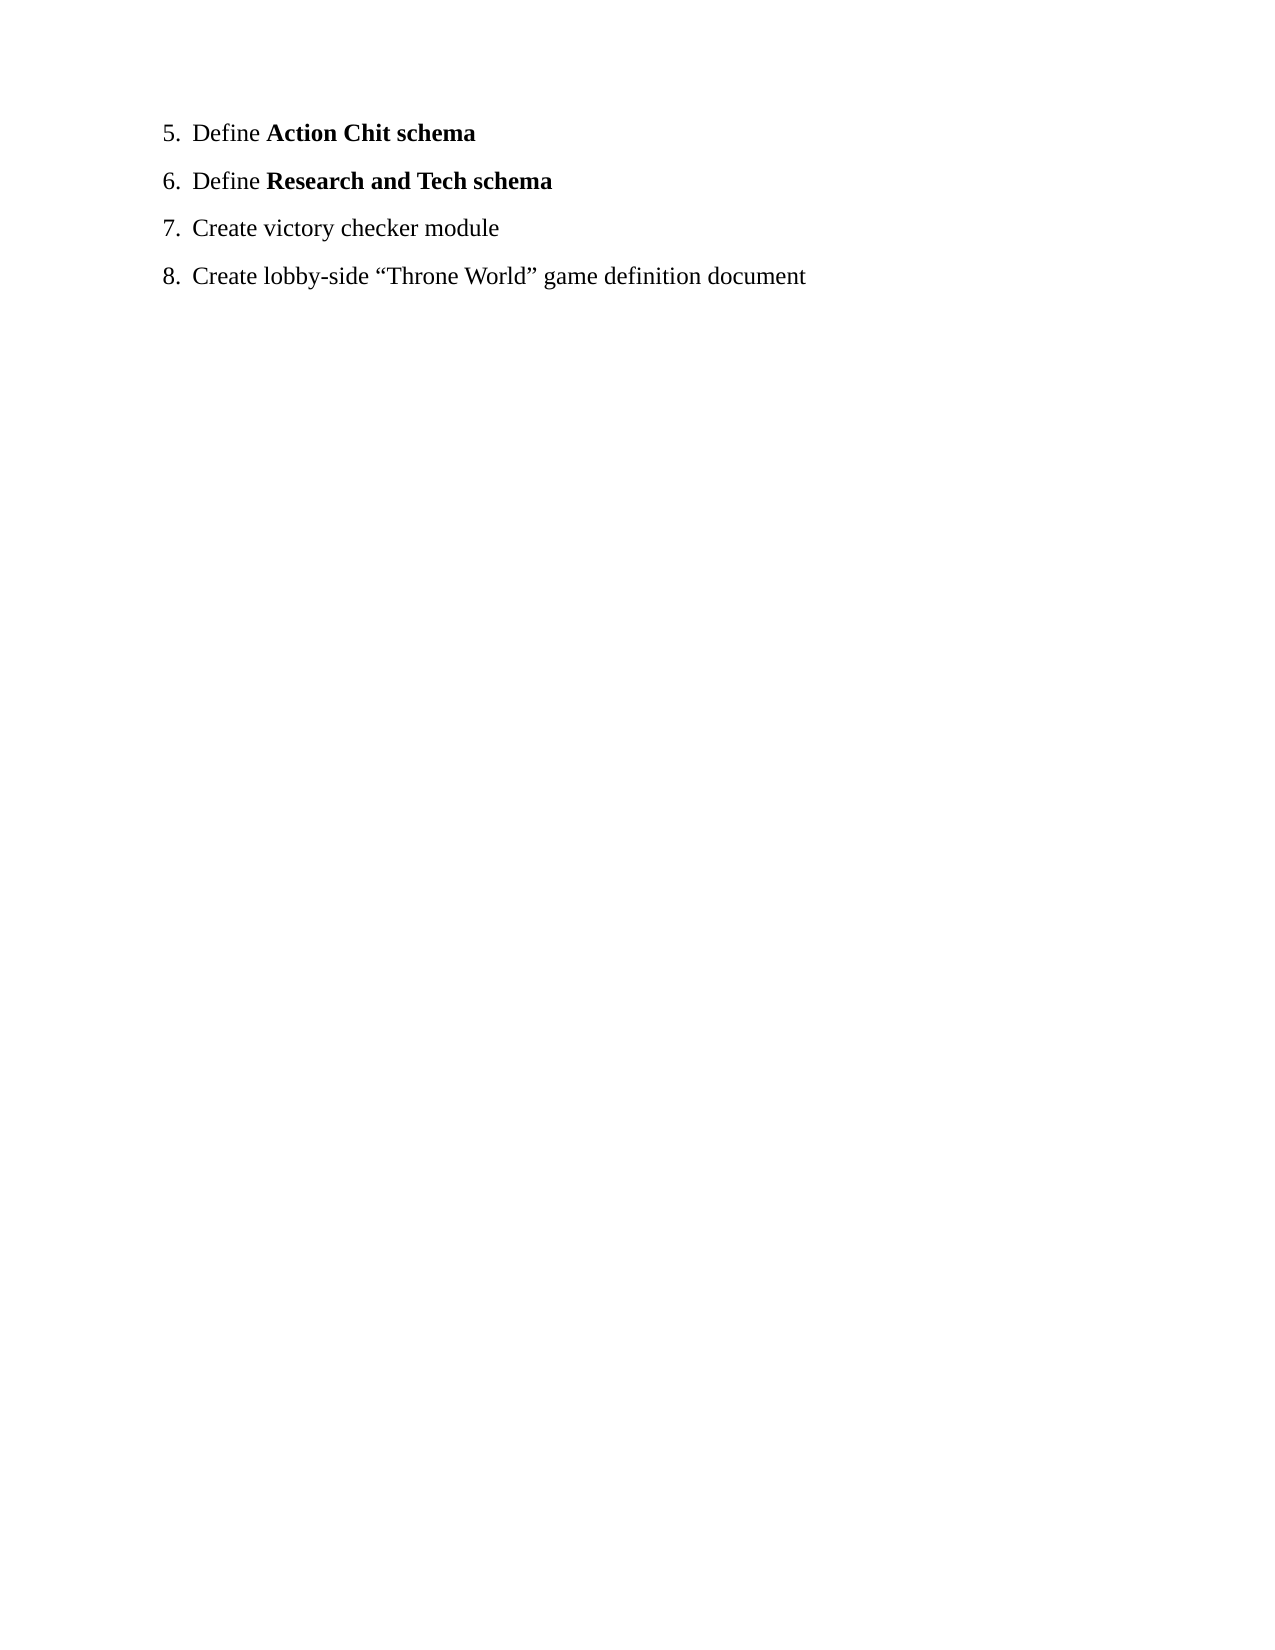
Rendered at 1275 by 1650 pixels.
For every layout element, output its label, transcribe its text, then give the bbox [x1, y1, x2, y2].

list Create lobby-side “Throne World” game definition document [162, 261, 1157, 290]
list Define Action Chit schema [162, 118, 1157, 147]
list Create victory checker module [162, 213, 1157, 242]
list Define Research and Tech schema [162, 166, 1157, 194]
